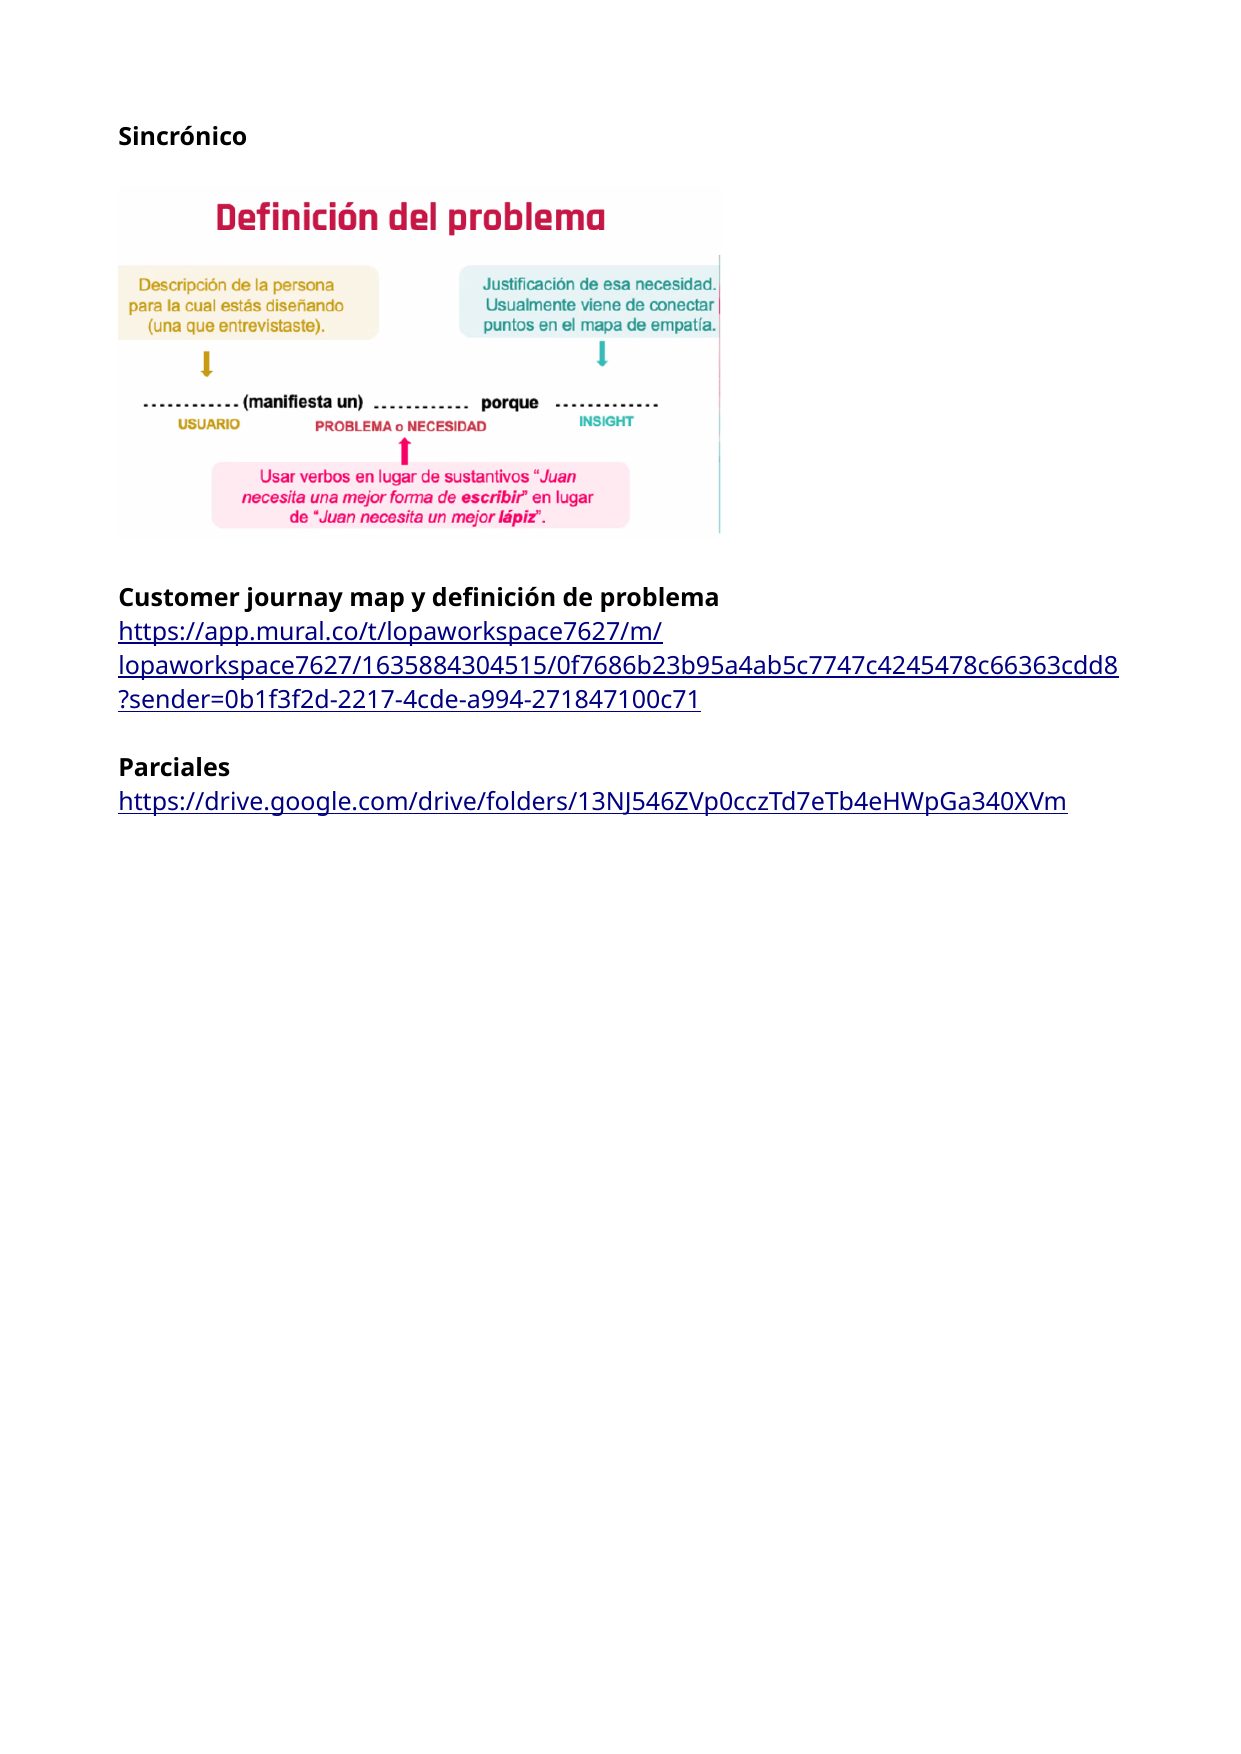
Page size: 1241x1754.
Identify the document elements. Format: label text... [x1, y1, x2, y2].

picture [118, 186, 722, 539]
text Parciales [118, 750, 1122, 784]
text Sincrónico [118, 118, 1122, 152]
text https://app.mural.co/t/lopaworkspace7627/m/lopaworkspace7627/1635884304515/0f7686b23b95a4ab5c7747c4245478c66363cdd8?sender=0b1f3f2d-2217-4cde-a994-271847100c71 [118, 613, 1122, 716]
text https://drive.google.com/drive/folders/13NJ546ZVp0cczTd7eTb4eHWpGa340XVm [118, 784, 1122, 818]
text Customer journay map y definición de problema [118, 152, 1122, 613]
